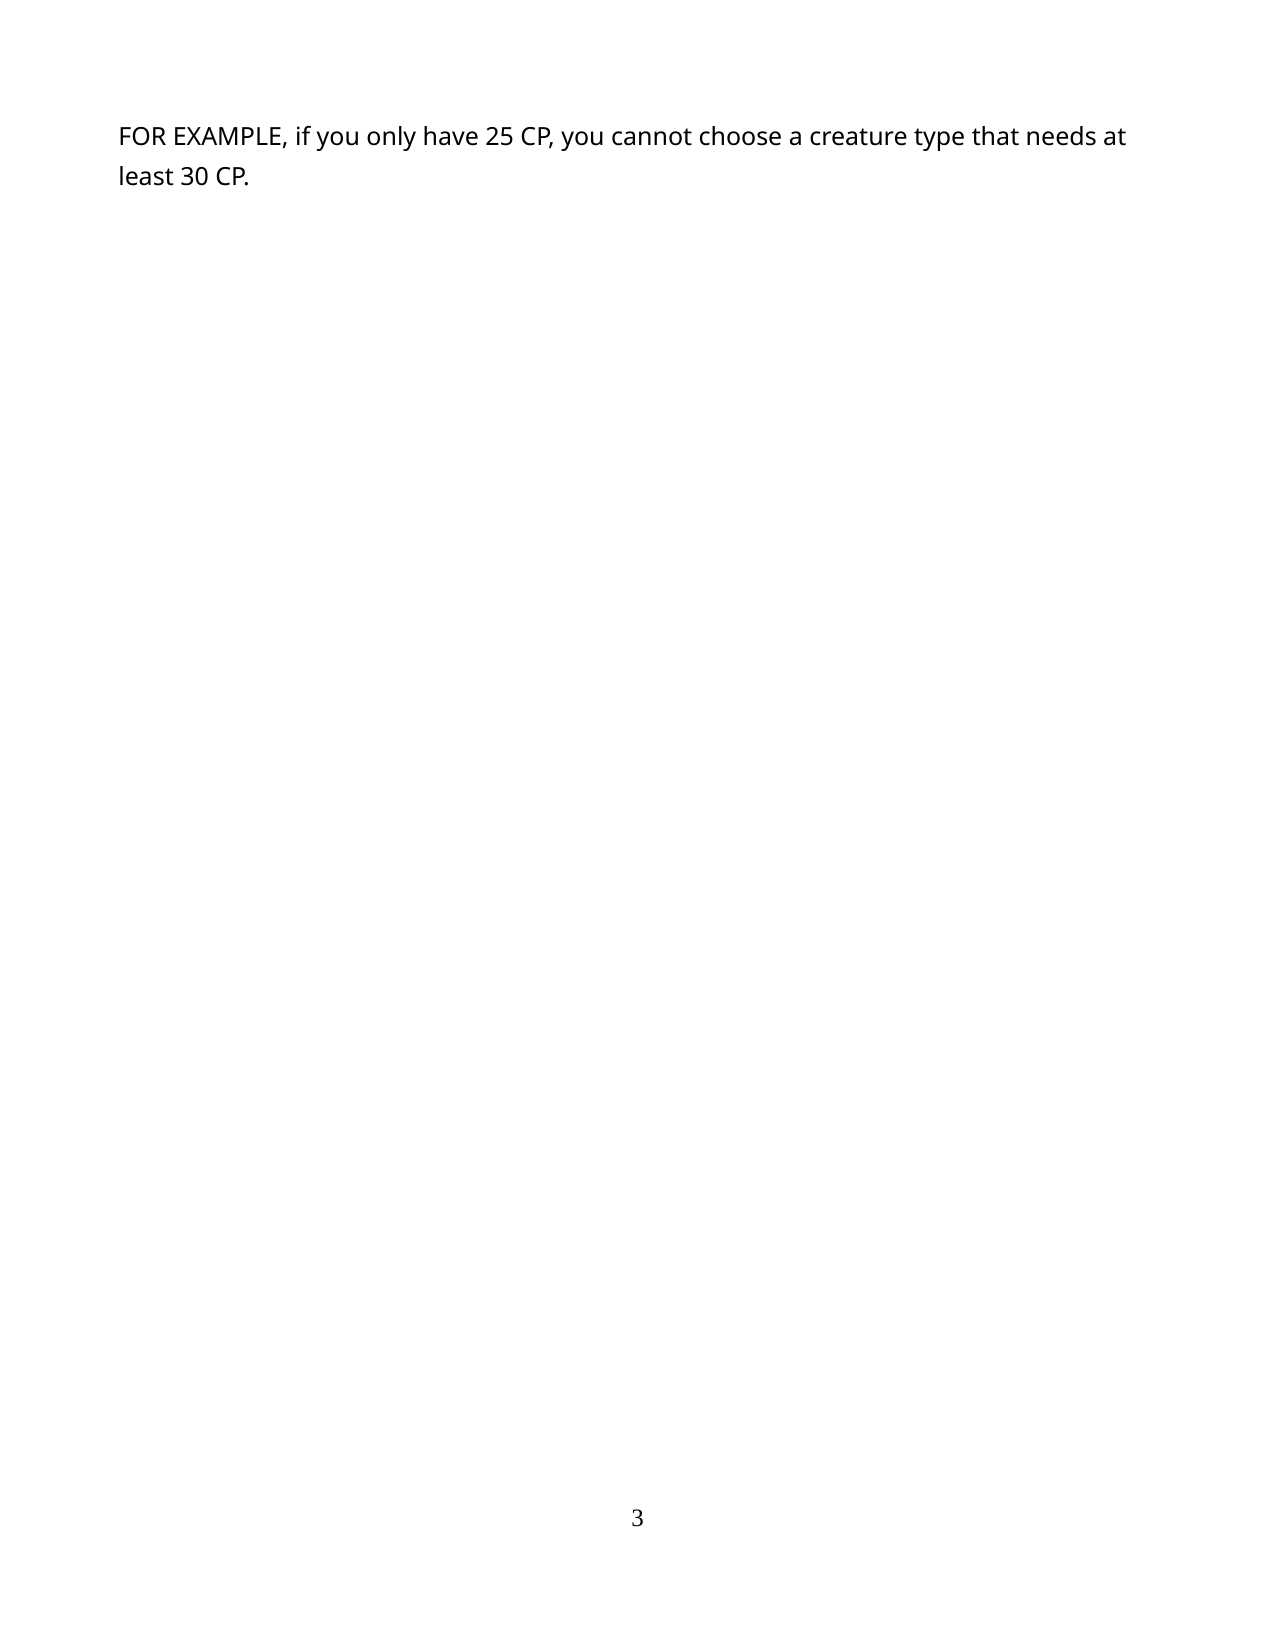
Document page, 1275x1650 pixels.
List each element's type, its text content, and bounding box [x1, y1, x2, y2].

text FOR EXAMPLE, if you only have 25 CP, you cannot choose a creature type that needs at least 30 CP. [118, 118, 1157, 193]
